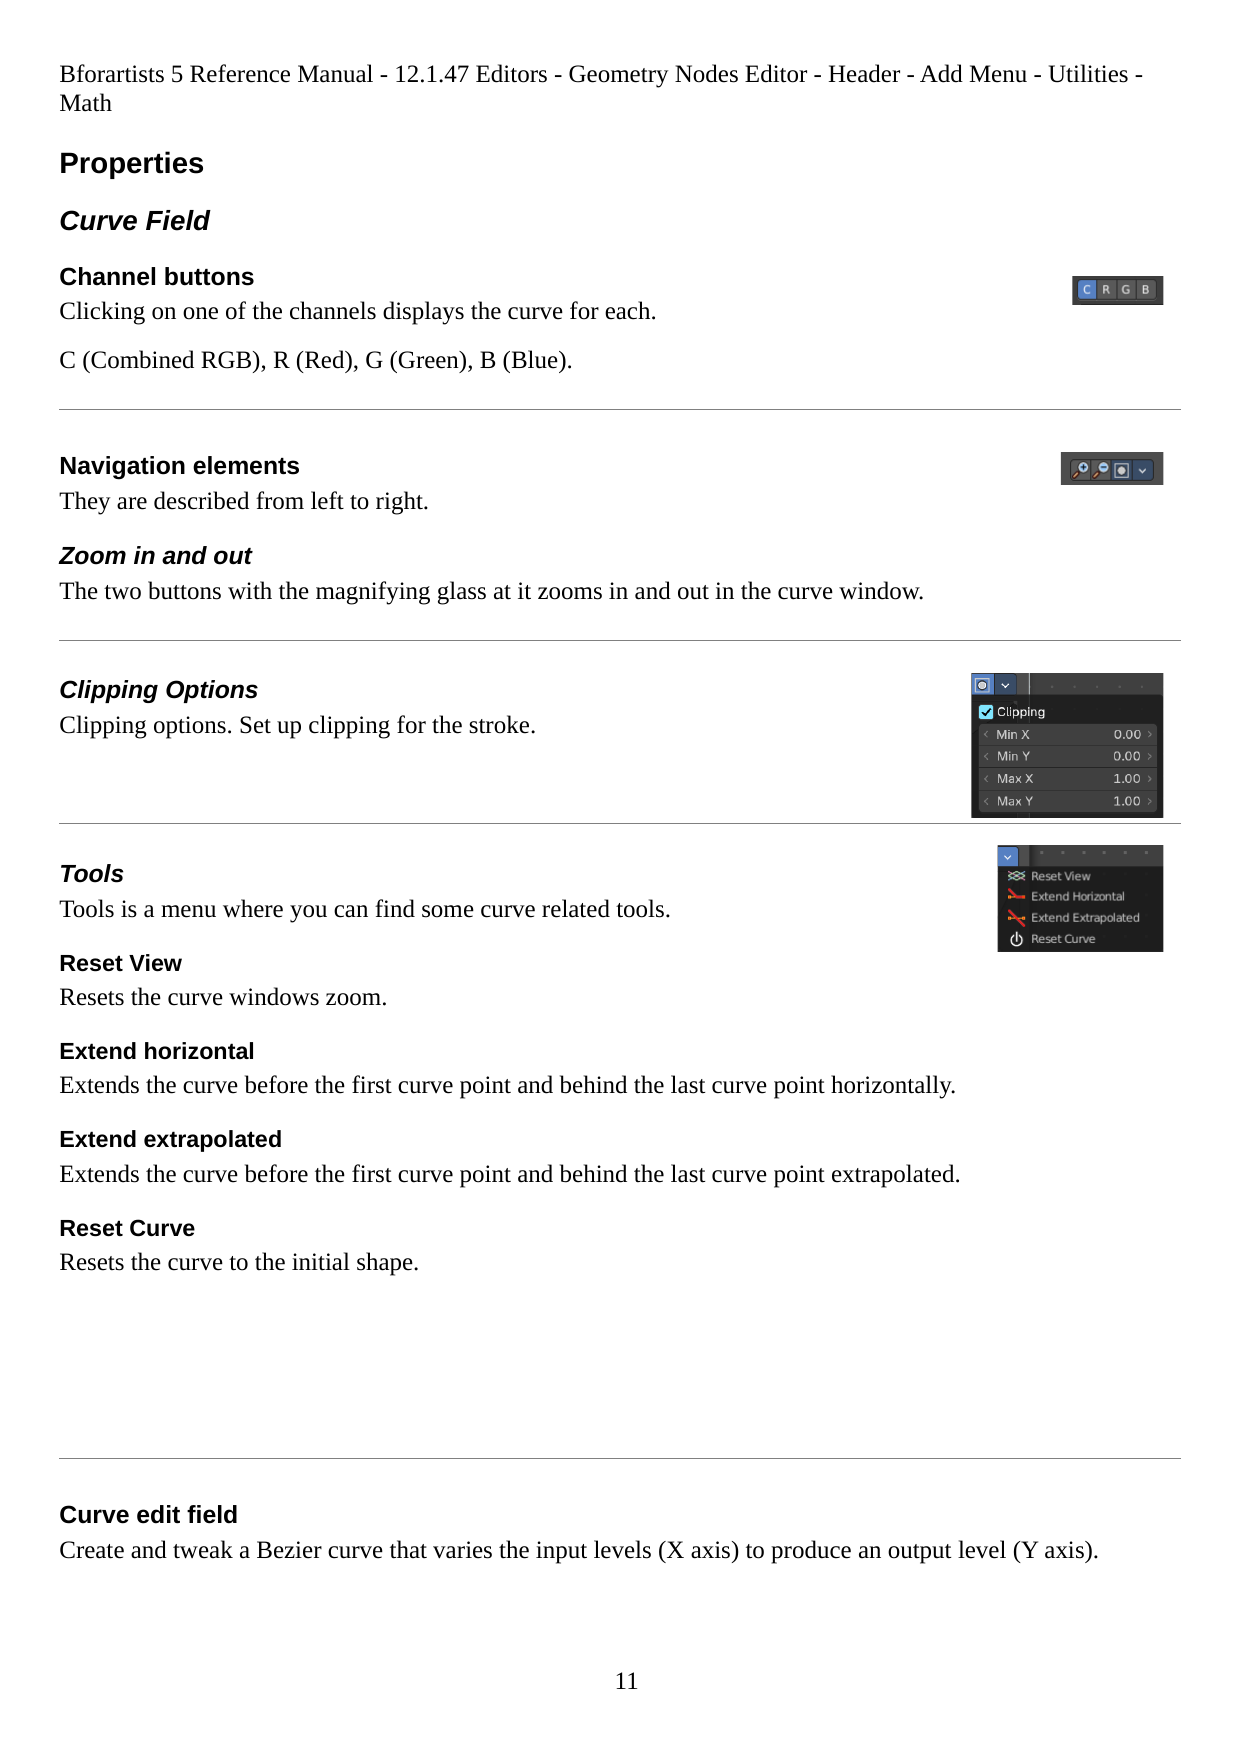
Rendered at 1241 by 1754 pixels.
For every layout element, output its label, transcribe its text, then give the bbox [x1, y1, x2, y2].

subtitle Navigation elements [59, 451, 1181, 480]
text They are described from left to right. [59, 486, 1181, 515]
text Tools is a menu where you can find some curve related tools. [59, 894, 997, 922]
subtitle [1164, 676, 1181, 704]
subtitle Reset Curve [59, 1214, 1181, 1241]
subtitle Clipping Options [59, 676, 971, 704]
text Resets the curve to the initial shape. [59, 1247, 1181, 1276]
picture [1060, 452, 1164, 485]
subtitle Curve Field [59, 205, 1181, 237]
subtitle Channel buttons [59, 262, 1181, 290]
subtitle Zoom in and out [59, 541, 1181, 570]
subtitle Tools [59, 859, 997, 887]
subtitle Extend horizontal [59, 1037, 1181, 1064]
text Extends the curve before the first curve point and behind the last curve point horizontally. [59, 1070, 1181, 1099]
subtitle Properties [59, 146, 1181, 180]
text Clipping options. Set up clipping for the stroke. [59, 710, 971, 739]
subtitle Reset View [59, 949, 1181, 976]
text C (Combined RGB), R (Red), G (Green), B (Blue). [59, 346, 1181, 374]
subtitle [1164, 859, 1181, 887]
text The two buttons with the magnifying glass at it zooms in and out in the curve window. [59, 576, 1181, 605]
text Resets the curve windows zoom. [59, 982, 1181, 1011]
text Extends the curve before the first curve point and behind the last curve point extrapolated. [59, 1159, 1181, 1187]
text Create and tweak a Bezier curve that varies the input levels (X axis) to produce an output level (Y axis). [59, 1535, 1181, 1563]
subtitle Extend extrapolated [59, 1126, 1181, 1152]
picture [997, 845, 1164, 952]
picture [971, 673, 1164, 818]
picture [1072, 276, 1164, 305]
subtitle Curve edit field [59, 1500, 1181, 1528]
text Clicking on one of the channels displays the curve for each. [59, 296, 1181, 325]
